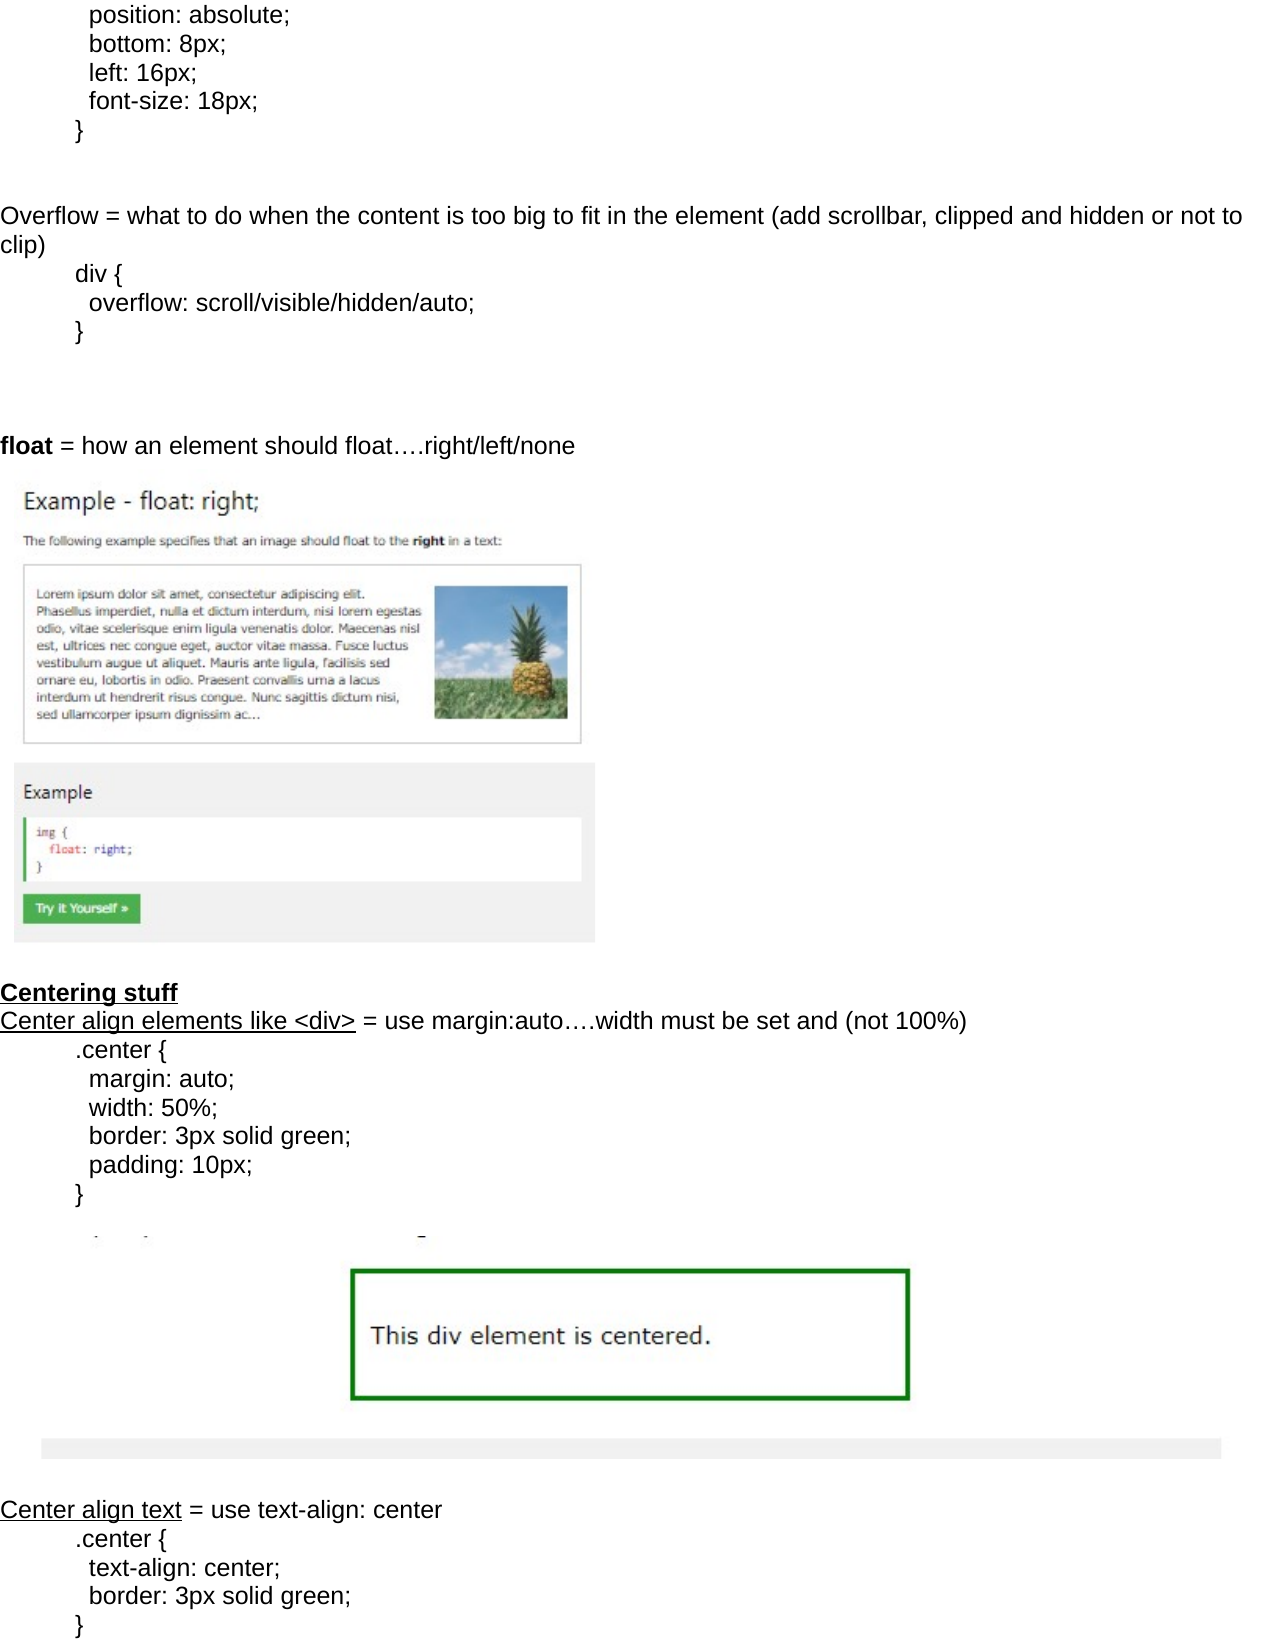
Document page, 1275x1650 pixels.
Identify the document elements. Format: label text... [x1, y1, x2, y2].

text left: 16px; [75, 57, 1275, 86]
text } [75, 115, 1275, 144]
text Center align text = use text-align: center [0, 1495, 1275, 1524]
text Center align elements like <div> = use margin:auto….width must be set and (not 100%) [0, 1006, 1275, 1035]
text } [75, 1610, 1275, 1639]
text font-size: 18px; [75, 86, 1275, 115]
text Centering stuff [0, 977, 1275, 1006]
text border: 3px solid green; [75, 1121, 1275, 1150]
text Overflow = what to do when the content is too big to fit in the element (add scrollbar, clipped and hidden or not to clip) [0, 201, 1275, 259]
text .center { [75, 1035, 1275, 1064]
text } [75, 1179, 1275, 1207]
picture [41, 1236, 1234, 1459]
text padding: 10px; [75, 1150, 1275, 1179]
text float = how an element should float….right/left/none [0, 431, 1275, 460]
text overflow: scroll/visible/hidden/auto; [75, 287, 1275, 316]
text width: 50%; [75, 1092, 1275, 1121]
text margin: auto; [75, 1064, 1275, 1092]
text bottom: 8px; [75, 29, 1275, 57]
text div { [75, 259, 1275, 287]
text border: 3px solid green; [75, 1581, 1275, 1610]
text .center { [75, 1524, 1275, 1552]
picture [14, 469, 596, 949]
text text-align: center; [75, 1552, 1275, 1581]
text } [75, 316, 1275, 345]
text position: absolute; [75, 0, 1275, 29]
